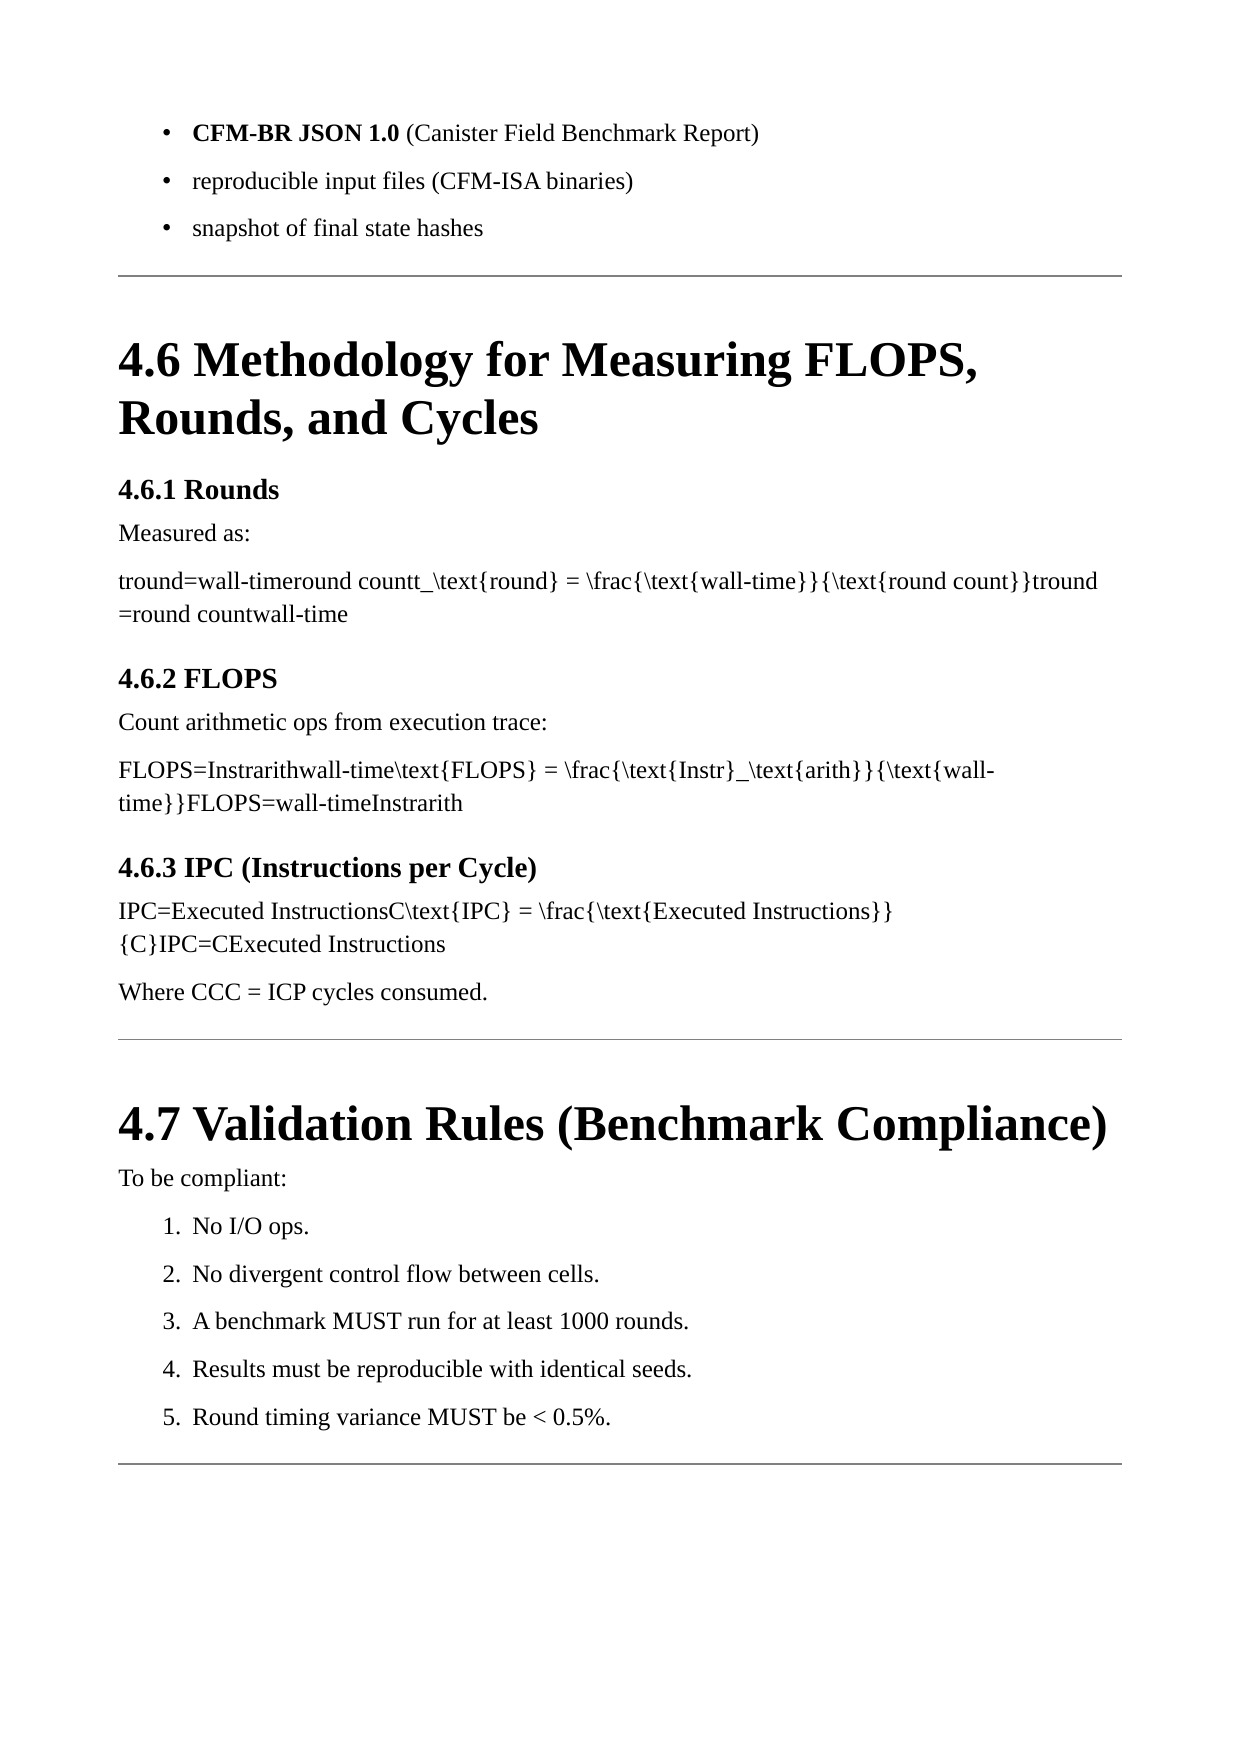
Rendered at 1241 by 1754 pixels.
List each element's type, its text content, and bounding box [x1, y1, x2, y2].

list No I/O ops. [162, 1211, 1122, 1240]
list Round timing variance MUST be < 0.5%. [162, 1402, 1122, 1430]
list A benchmark MUST run for at least 1000 rounds. [162, 1306, 1122, 1335]
text Where CCC = ICP cycles consumed. [118, 977, 1122, 1005]
text tround=wall-timeround countt_\text{round} = \frac{\text{wall-time}}{\text{round count}}tround​=round countwall-time​ [118, 566, 1122, 628]
list No divergent control flow between cells. [162, 1259, 1122, 1287]
list Results must be reproducible with identical seeds. [162, 1354, 1122, 1383]
list reproducible input files (CFM-ISA binaries) [162, 166, 1122, 194]
text FLOPS=Instrarithwall-time\text{FLOPS} = \frac{\text{Instr}_\text{arith}}{\text{wall-time}}FLOPS=wall-timeInstrarith​​ [118, 755, 1122, 817]
subtitle 4.6 Methodology for Measuring FLOPS, Rounds, and Cycles [118, 330, 1122, 445]
subtitle 4.6.1 Rounds [118, 472, 1122, 506]
subtitle 4.7 Validation Rules (Benchmark Compliance) [118, 1093, 1122, 1151]
list CFM-BR JSON 1.0 (Canister Field Benchmark Report) [162, 118, 1122, 147]
text IPC=Executed InstructionsC\text{IPC} = \frac{\text{Executed Instructions}}{C}IPC=CExecuted Instructions​ [118, 896, 1122, 958]
text Count arithmetic ops from execution trace: [118, 707, 1122, 736]
subtitle 4.6.2 FLOPS [118, 661, 1122, 695]
subtitle 4.6.3 IPC (Instructions per Cycle) [118, 850, 1122, 883]
text Measured as: [118, 518, 1122, 547]
text To be compliant: [118, 1163, 1122, 1192]
list snapshot of final state hashes [162, 213, 1122, 242]
